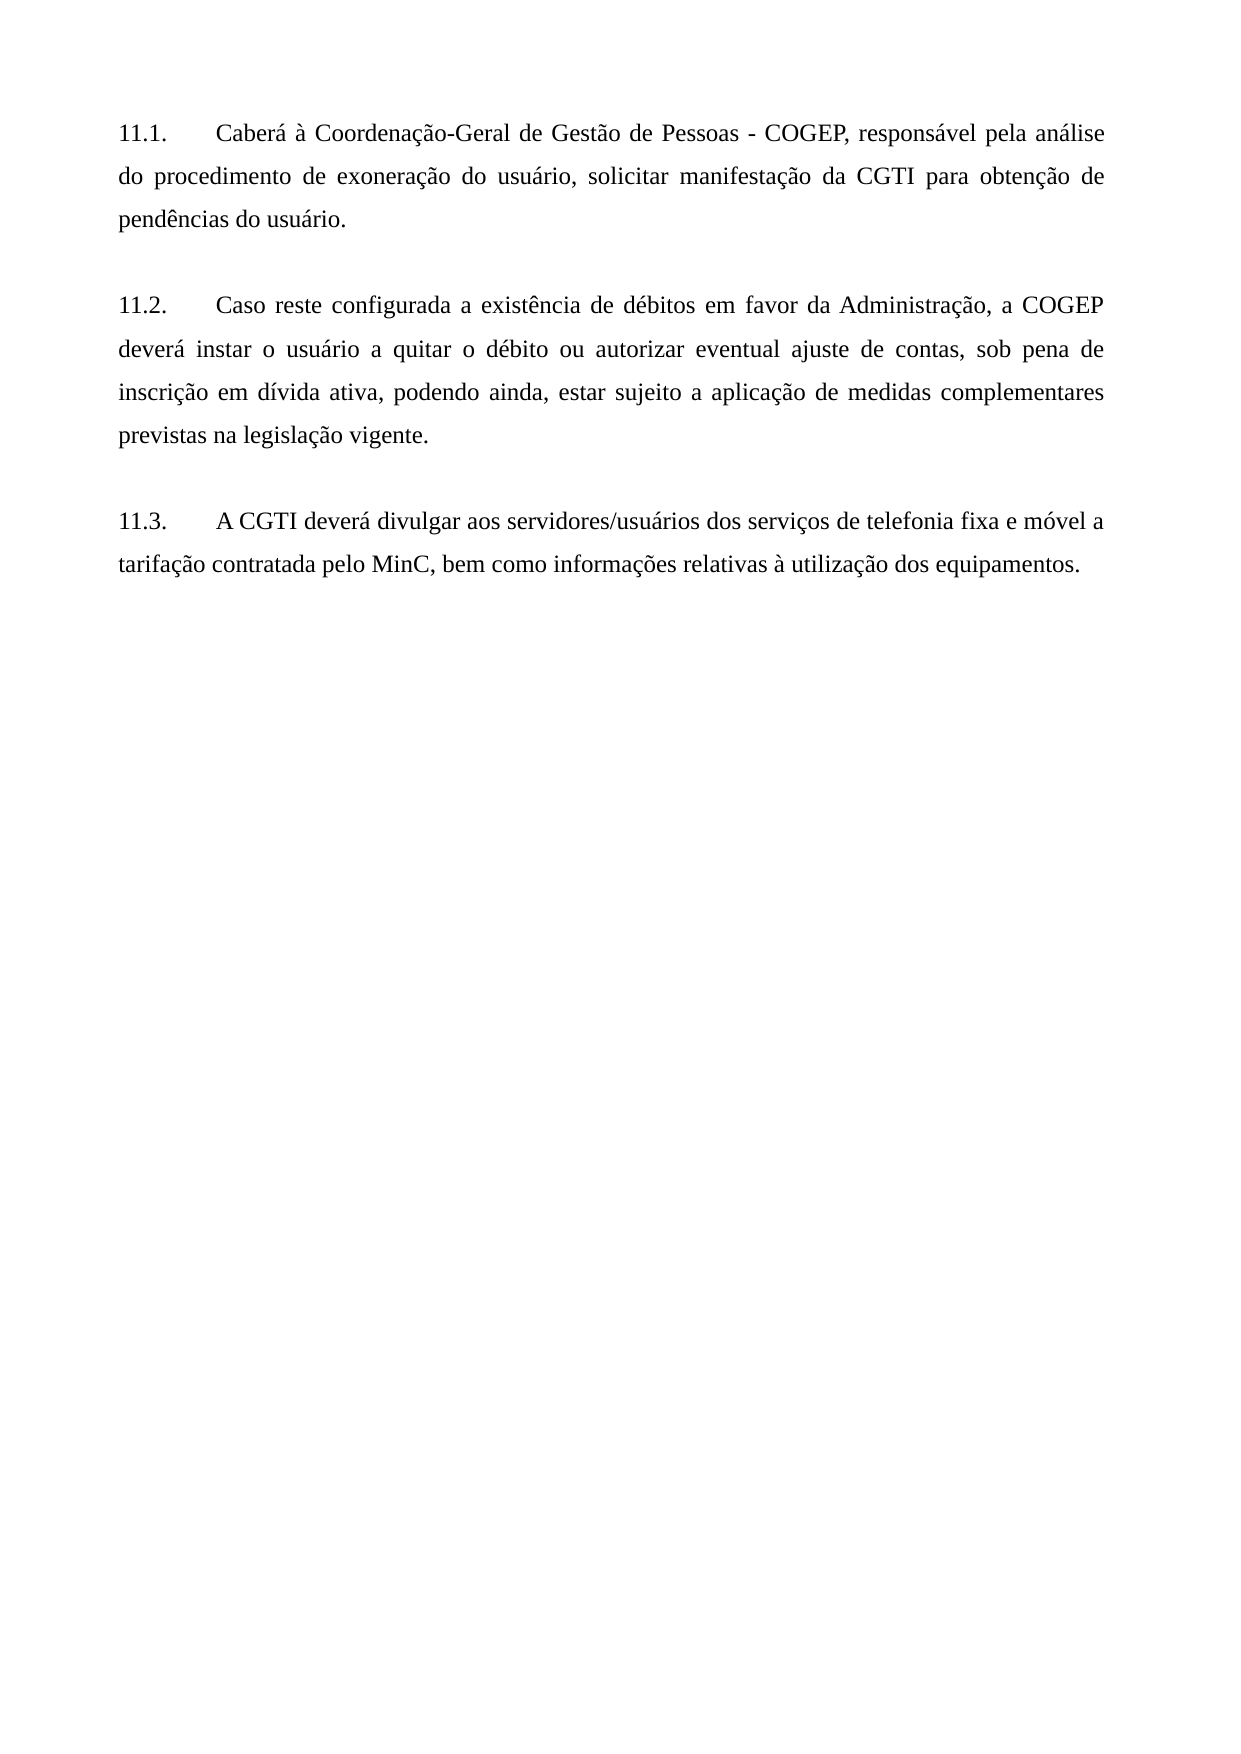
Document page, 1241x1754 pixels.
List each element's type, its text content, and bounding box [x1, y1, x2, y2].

list Caso reste configurada a existência de débitos em favor da Administração, a COGEP deverá instar o usuário a quitar o débito ou autorizar eventual ajuste de contas, sob pena de inscrição em dívida ativa, podendo ainda, estar sujeito a aplicação de medidas complementares previstas na legislação vigente. [118, 291, 1105, 449]
list Caberá à Coordenação-Geral de Gestão de Pessoas - COGEP, responsável pela análise do procedimento de exoneração do usuário, solicitar manifestação da CGTI para obtenção de pendências do usuário. [118, 118, 1105, 233]
list A CGTI deverá divulgar aos servidores/usuários dos serviços de telefonia fixa e móvel a tarifação contratada pelo MinC, bem como informações relativas à utilização dos equipamentos. [118, 506, 1105, 578]
